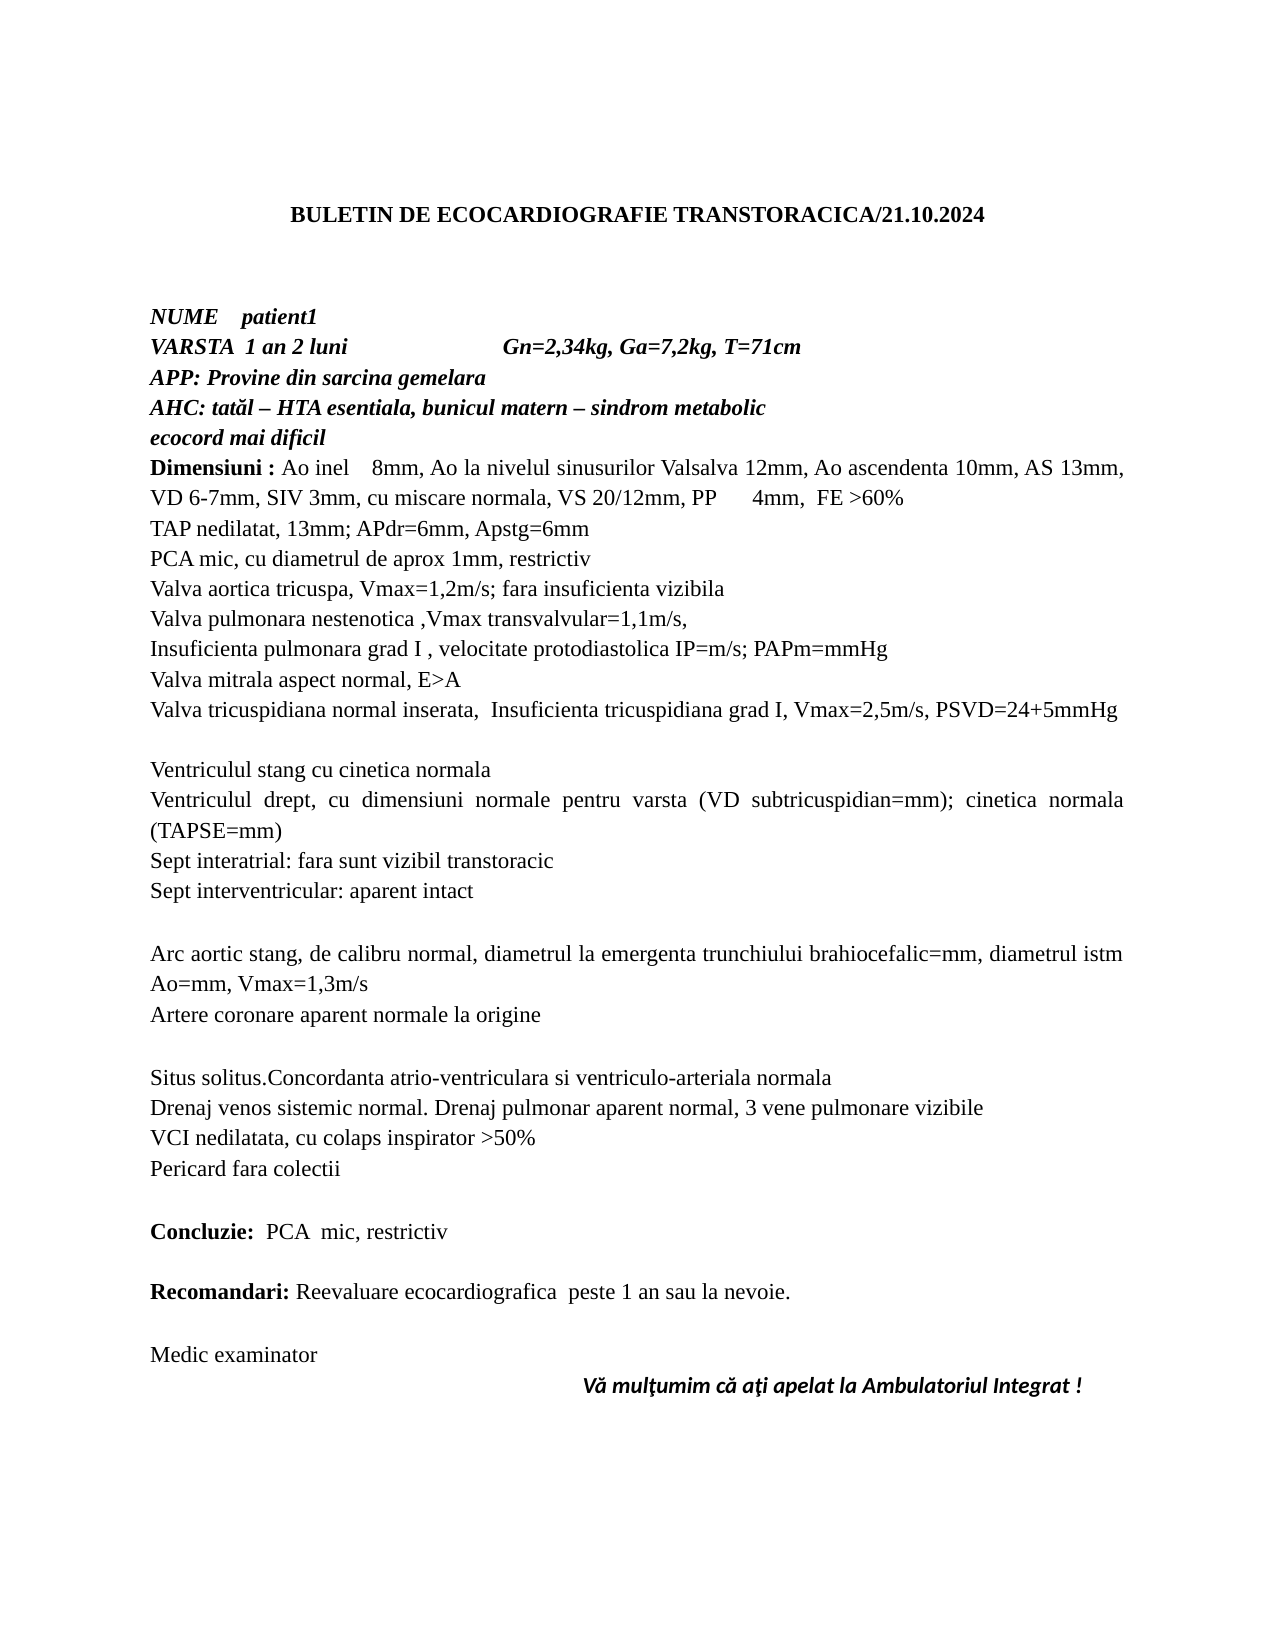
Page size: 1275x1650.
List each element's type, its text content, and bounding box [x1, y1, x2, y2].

text Ventriculul stang cu cinetica normala [150, 756, 1125, 783]
text Ventriculul drept, cu dimensiuni normale pentru varsta (VD subtricuspidian=mm); cinetica normala (TAPSE=mm) [150, 786, 1125, 843]
text TAP nedilatat, 13mm; APdr=6mm, Apstg=6mm [150, 514, 1125, 541]
text Arc aortic stang, de calibru normal, diametrul la emergenta trunchiului brahiocefalic=mm, diametrul istm Ao=mm, Vmax=1,3m/s [150, 940, 1125, 997]
text Sept interatrial: fara sunt vizibil transtoracic [150, 847, 1125, 873]
text Valva mitrala aspect normal, E>A [150, 666, 1125, 692]
text Recomandari: Reevaluare ecocardiografica peste 1 an sau la nevoie. [150, 1278, 1125, 1304]
text AHC: tatăl – HTA esentiala, bunicul matern – sindrom metabolic [150, 394, 1125, 420]
text Drenaj venos sistemic normal. Drenaj pulmonar aparent normal, 3 vene pulmonare vizibile [150, 1094, 1125, 1121]
text Vă mulţumim că aţi apelat la Ambulatoriul Integrat ! [150, 1372, 1125, 1400]
text Concluzie: PCA mic, restrictiv [150, 1218, 1125, 1244]
text Dimensiuni : Ao inel 8mm, Ao la nivelul sinusurilor Valsalva 12mm, Ao ascendenta 10mm, AS 13mm, VD 6-7mm, SIV 3mm, cu miscare normala, VS 20/12mm, PP 4mm, FE >60% [150, 454, 1125, 511]
text BULETIN DE ECOCARDIOGRAFIE TRANSTORACICA/21.10.2024 [150, 201, 1125, 227]
text Artere coronare aparent normale la origine [150, 1001, 1125, 1027]
text Insuficienta pulmonara grad I , velocitate protodiastolica IP=m/s; PAPm=mmHg [150, 635, 1125, 662]
text Sept interventricular: aparent intact [150, 877, 1125, 903]
text Pericard fara colectii [150, 1154, 1125, 1181]
text ecocord mai dificil [150, 424, 1125, 450]
text Valva pulmonara nestenotica ,Vmax transvalvular=1,1m/s, [150, 605, 1125, 632]
text NUME patient1 [150, 303, 1125, 329]
text PCA mic, cu diametrul de aprox 1mm, restrictiv [150, 545, 1125, 571]
text Situs solitus.Concordanta atrio-ventriculara si ventriculo-arteriala normala [150, 1064, 1125, 1090]
text Valva tricuspidiana normal inserata, Insuficienta tricuspidiana grad I, Vmax=2,5m/s, PSVD=24+5mmHg [150, 696, 1125, 722]
text VARSTA 1 an 2 luni Gn=2,34kg, Ga=7,2kg, T=71cm [150, 333, 1125, 360]
text VCI nedilatata, cu colaps inspirator >50% [150, 1124, 1125, 1151]
text APP: Provine din sarcina gemelara [150, 363, 1125, 390]
text Medic examinator [150, 1341, 1125, 1368]
text Valva aortica tricuspa, Vmax=1,2m/s; fara insuficienta vizibila [150, 575, 1125, 601]
